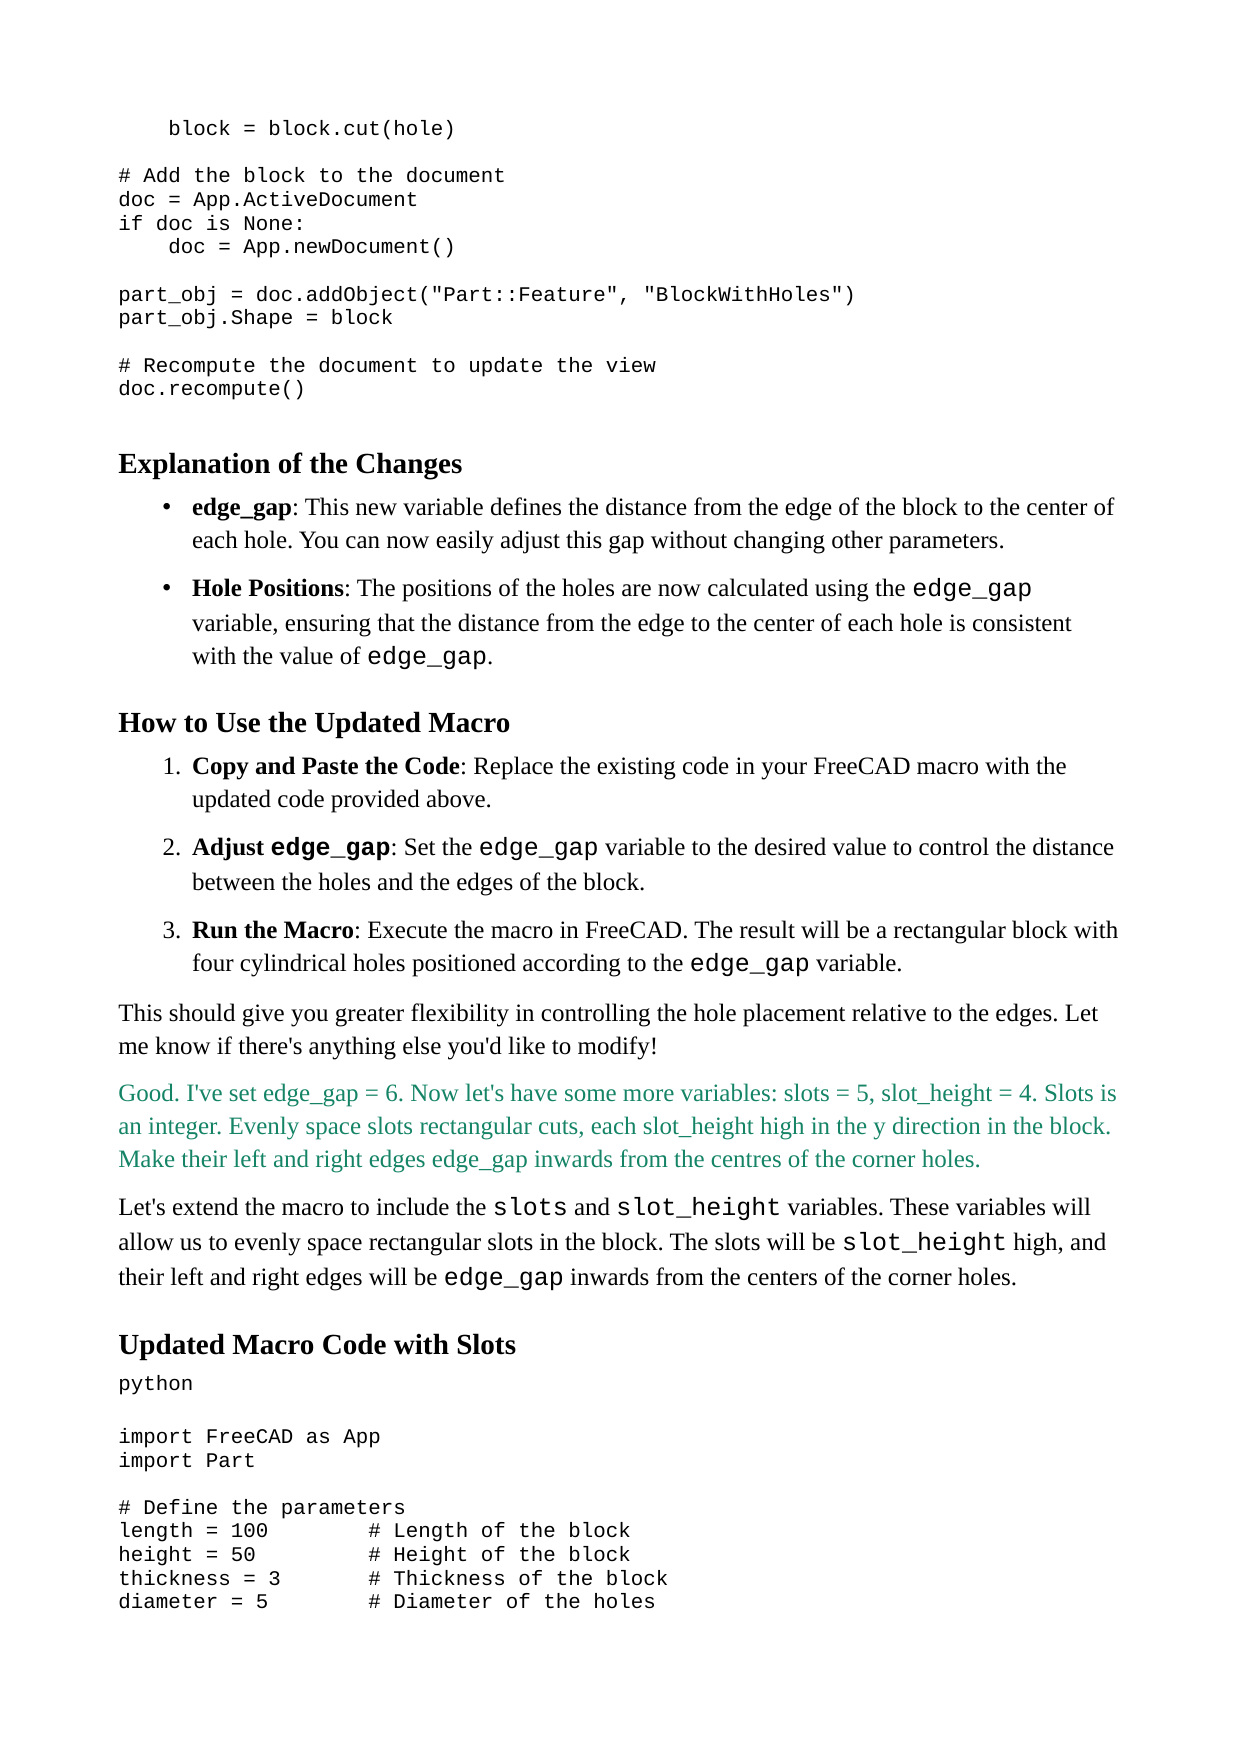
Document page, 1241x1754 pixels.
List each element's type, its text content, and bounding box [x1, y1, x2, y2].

text # Recompute the document to update the view [118, 354, 1122, 378]
text height = 50 # Height of the block [118, 1544, 1122, 1568]
list Hole Positions: The positions of the holes are now calculated using the edge_gap variable, ensuring that the distance from the edge to the center of each hole is consistent with the value of edge_gap. [162, 573, 1122, 672]
text # Add the block to the document [118, 165, 1122, 189]
text python [118, 1373, 1122, 1396]
text # Define the parameters [118, 1497, 1122, 1521]
subtitle How to Use the Updated Macro [118, 705, 1122, 739]
text import FreeCAD as App [118, 1426, 1122, 1449]
list Copy and Paste the Code: Replace the existing code in your FreeCAD macro with the updated code provided above. [162, 751, 1122, 813]
text diameter = 5 # Diameter of the holes [118, 1591, 1122, 1615]
text length = 100 # Length of the block [118, 1521, 1122, 1544]
text This should give you greater flexibility in controlling the hole placement relative to the edges. Let me know if there's anything else you'd like to modify! [118, 998, 1122, 1059]
text doc.recompute() [118, 378, 1122, 402]
list Adjust edge_gap: Set the edge_gap variable to the desired value to control the distance between the holes and the edges of the block. [162, 832, 1122, 896]
subtitle Updated Macro Code with Slots [118, 1327, 1122, 1360]
list edge_gap: This new variable defines the distance from the edge of the block to the center of each hole. You can now easily adjust this gap without changing other parameters. [162, 492, 1122, 554]
text thickness = 3 # Thickness of the block [118, 1568, 1122, 1591]
text block = block.cut(hole) [118, 118, 1122, 142]
text Good. I've set edge_gap = 6. Now let's have some more variables: slots = 5, slot_height = 4. Slots is an integer. Evenly space slots rectangular cuts, each slot_height high in the y direction in the block. Make their left and right edges edge_gap inwards from the centres of the corner holes. [118, 1078, 1122, 1173]
text import Part [118, 1449, 1122, 1473]
text part_obj.Shape = block [118, 307, 1122, 331]
text doc = App.newDocument() [118, 236, 1122, 260]
text part_obj = doc.addObject("Part::Feature", "BlockWithHoles") [118, 284, 1122, 307]
text Let's extend the macro to include the slots and slot_height variables. These variables will allow us to evenly space rectangular slots in the block. The slots will be slot_height high, and their left and right edges will be edge_gap inwards from the centers of the corner holes. [118, 1192, 1122, 1293]
text if doc is None: [118, 213, 1122, 236]
subtitle Explanation of the Changes [118, 446, 1122, 479]
list Run the Macro: Execute the macro in FreeCAD. The result will be a rectangular block with four cylindrical holes positioned according to the edge_gap variable. [162, 915, 1122, 978]
text doc = App.ActiveDocument [118, 189, 1122, 213]
